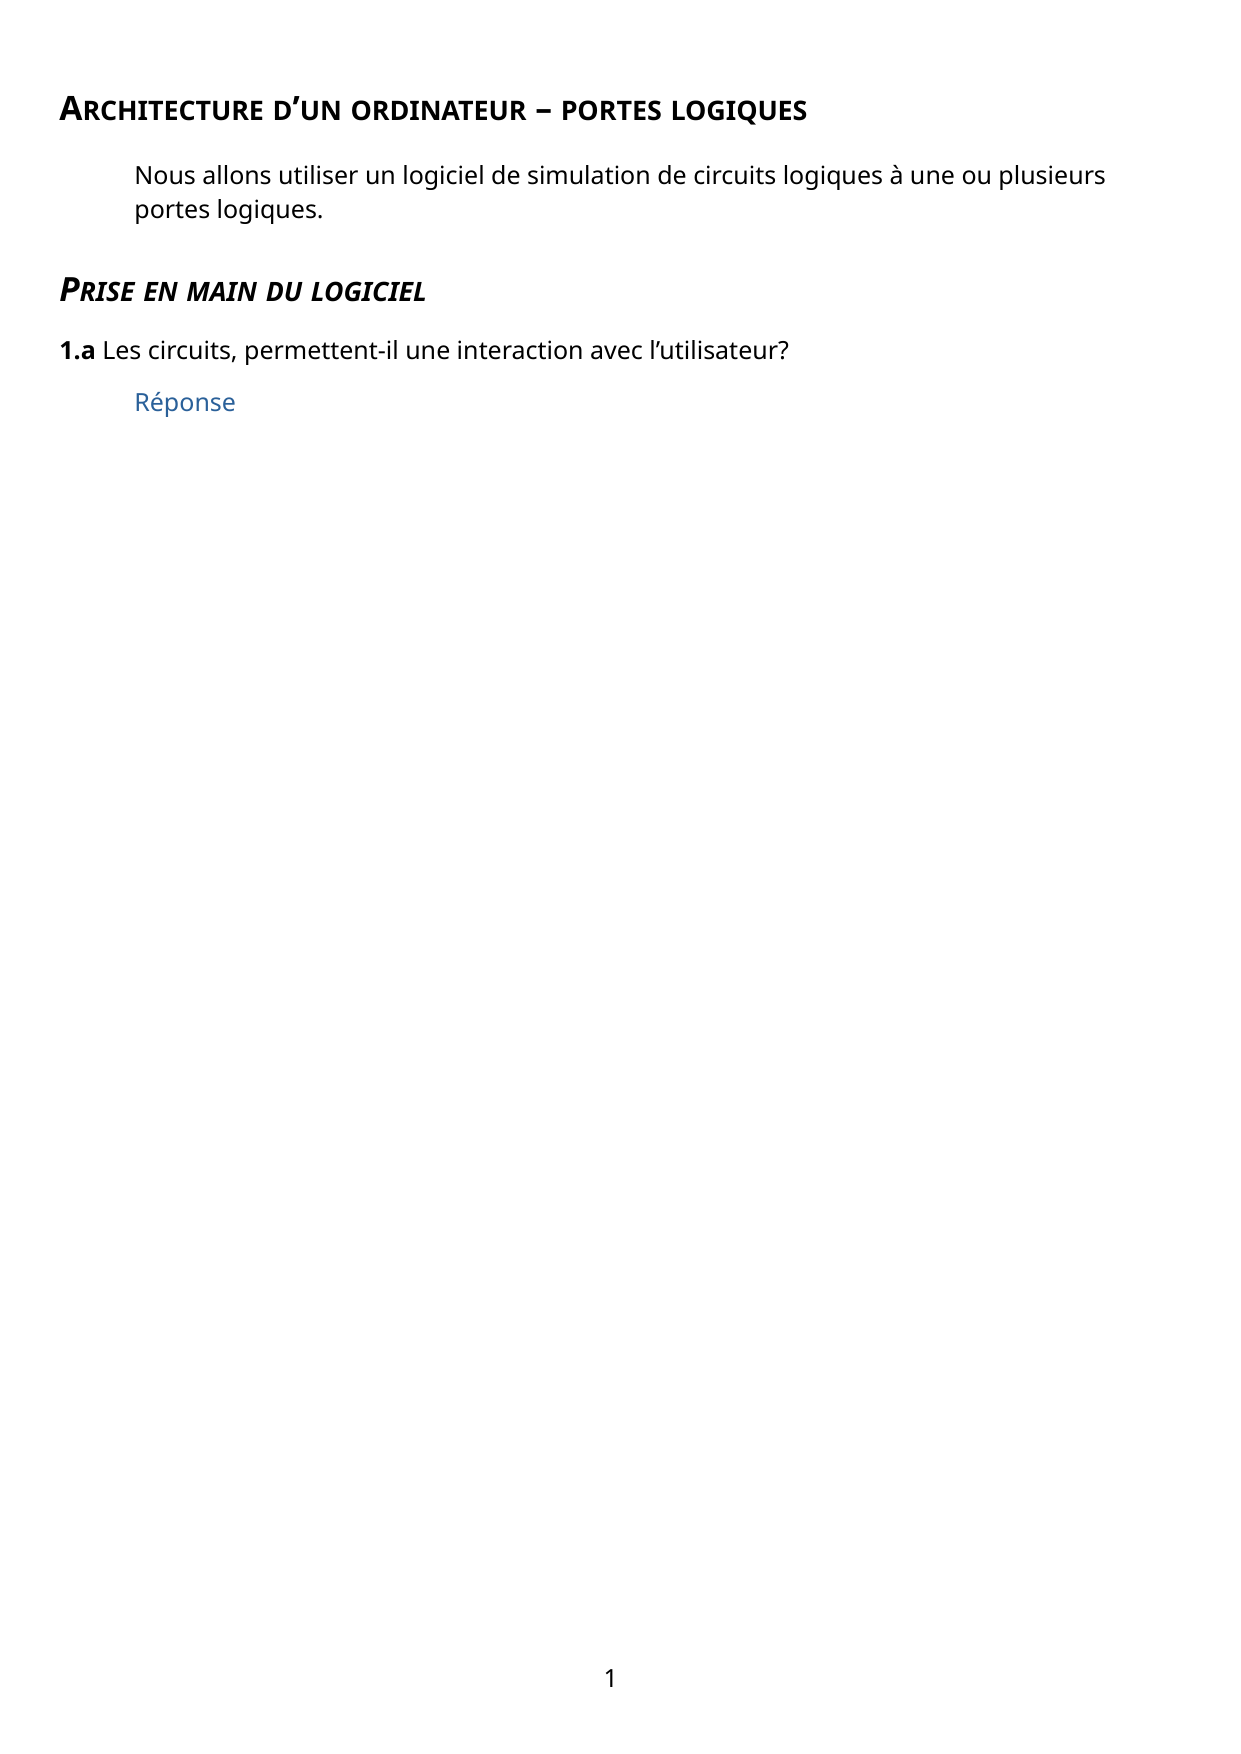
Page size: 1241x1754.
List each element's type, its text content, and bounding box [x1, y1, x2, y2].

list Réponse [97, 384, 1181, 418]
subtitle Prise en main du logiciel [59, 265, 1181, 311]
subtitle Architecture d’un ordinateur – portes logiques [59, 84, 1181, 130]
text Nous allons utiliser un logiciel de simulation de circuits logiques à une ou plusieurs portes logiques. [134, 157, 1181, 225]
text 1.a Les circuits, permettent-il une interaction avec l’utilisateur? [59, 332, 1181, 366]
